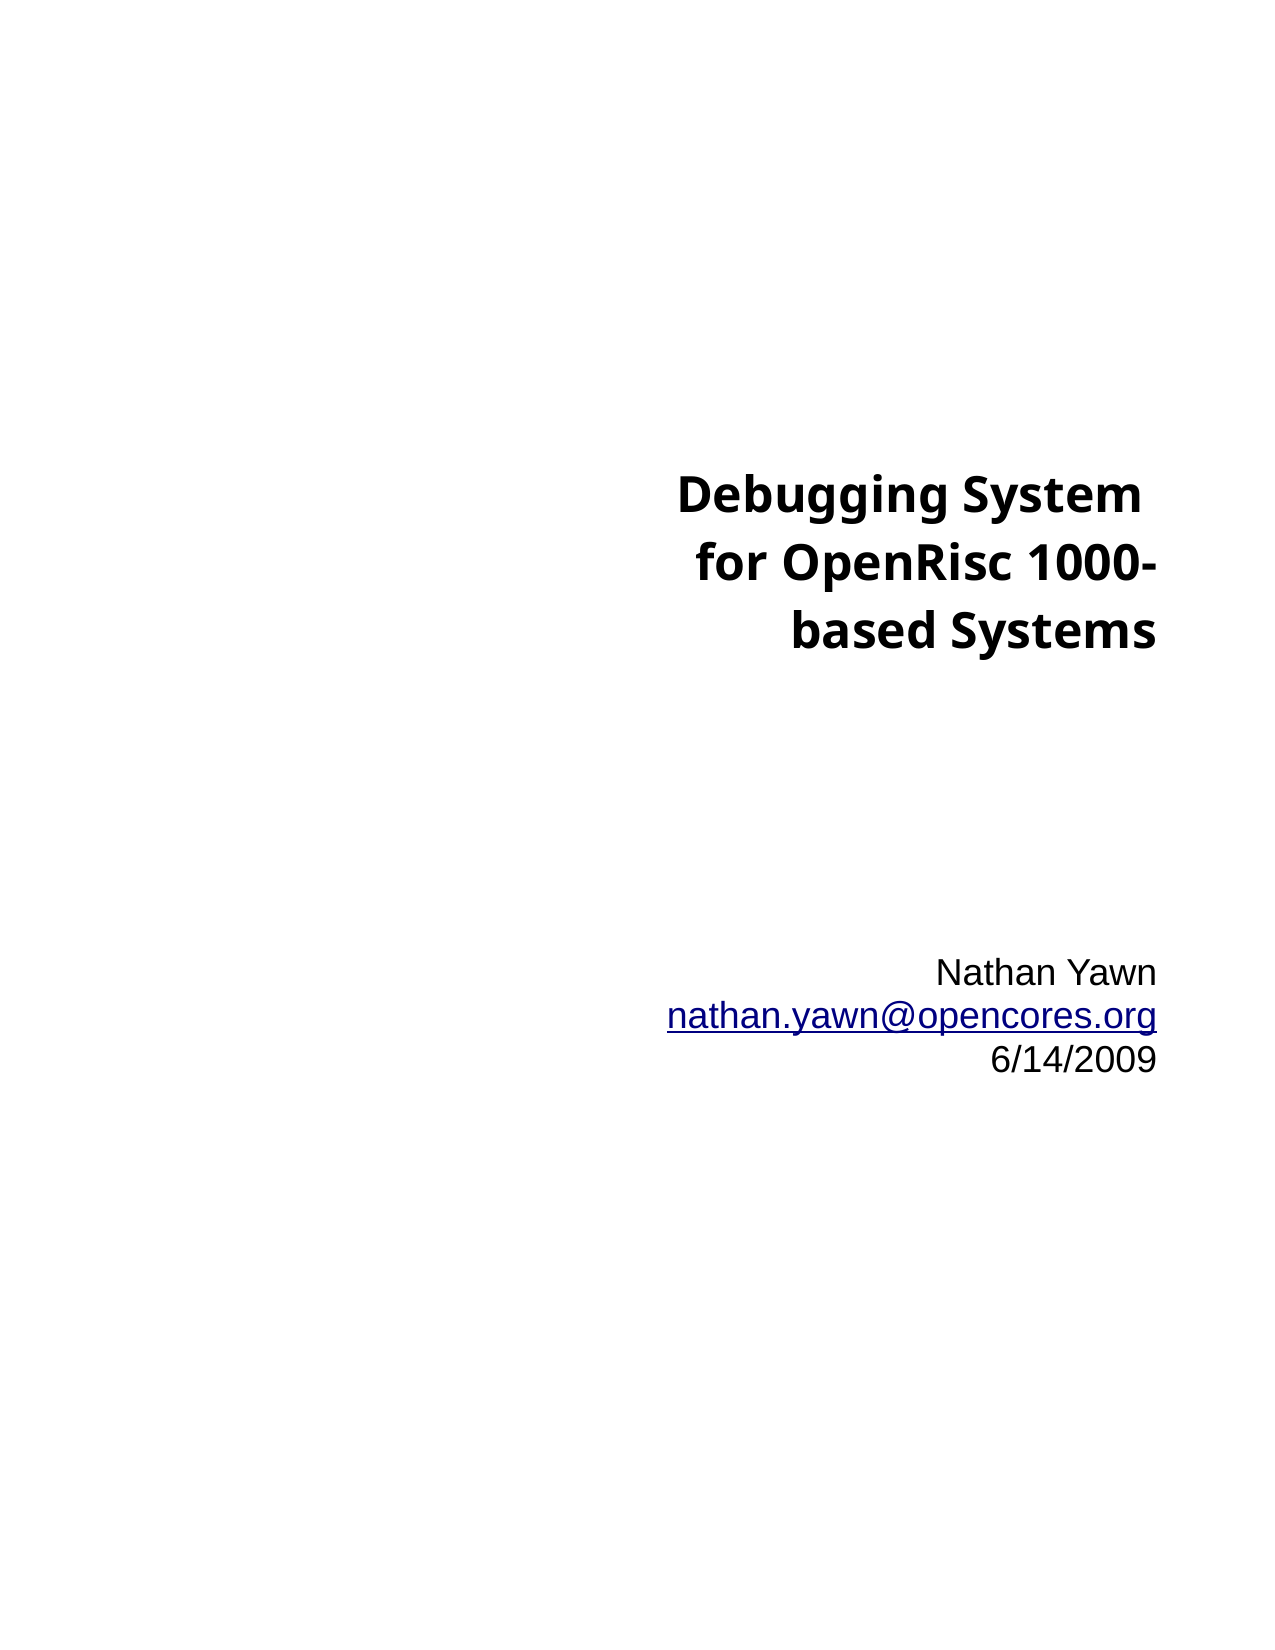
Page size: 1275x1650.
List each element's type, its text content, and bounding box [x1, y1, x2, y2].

text Nathan Yawn [118, 951, 1157, 994]
text for OpenRisc 1000- [118, 527, 1157, 595]
text Debugging System [118, 459, 1157, 527]
text nathan.yawn@opencores.org [118, 994, 1157, 1037]
text 6/14/2009 [118, 1037, 1157, 1080]
text based Systems [118, 595, 1157, 663]
